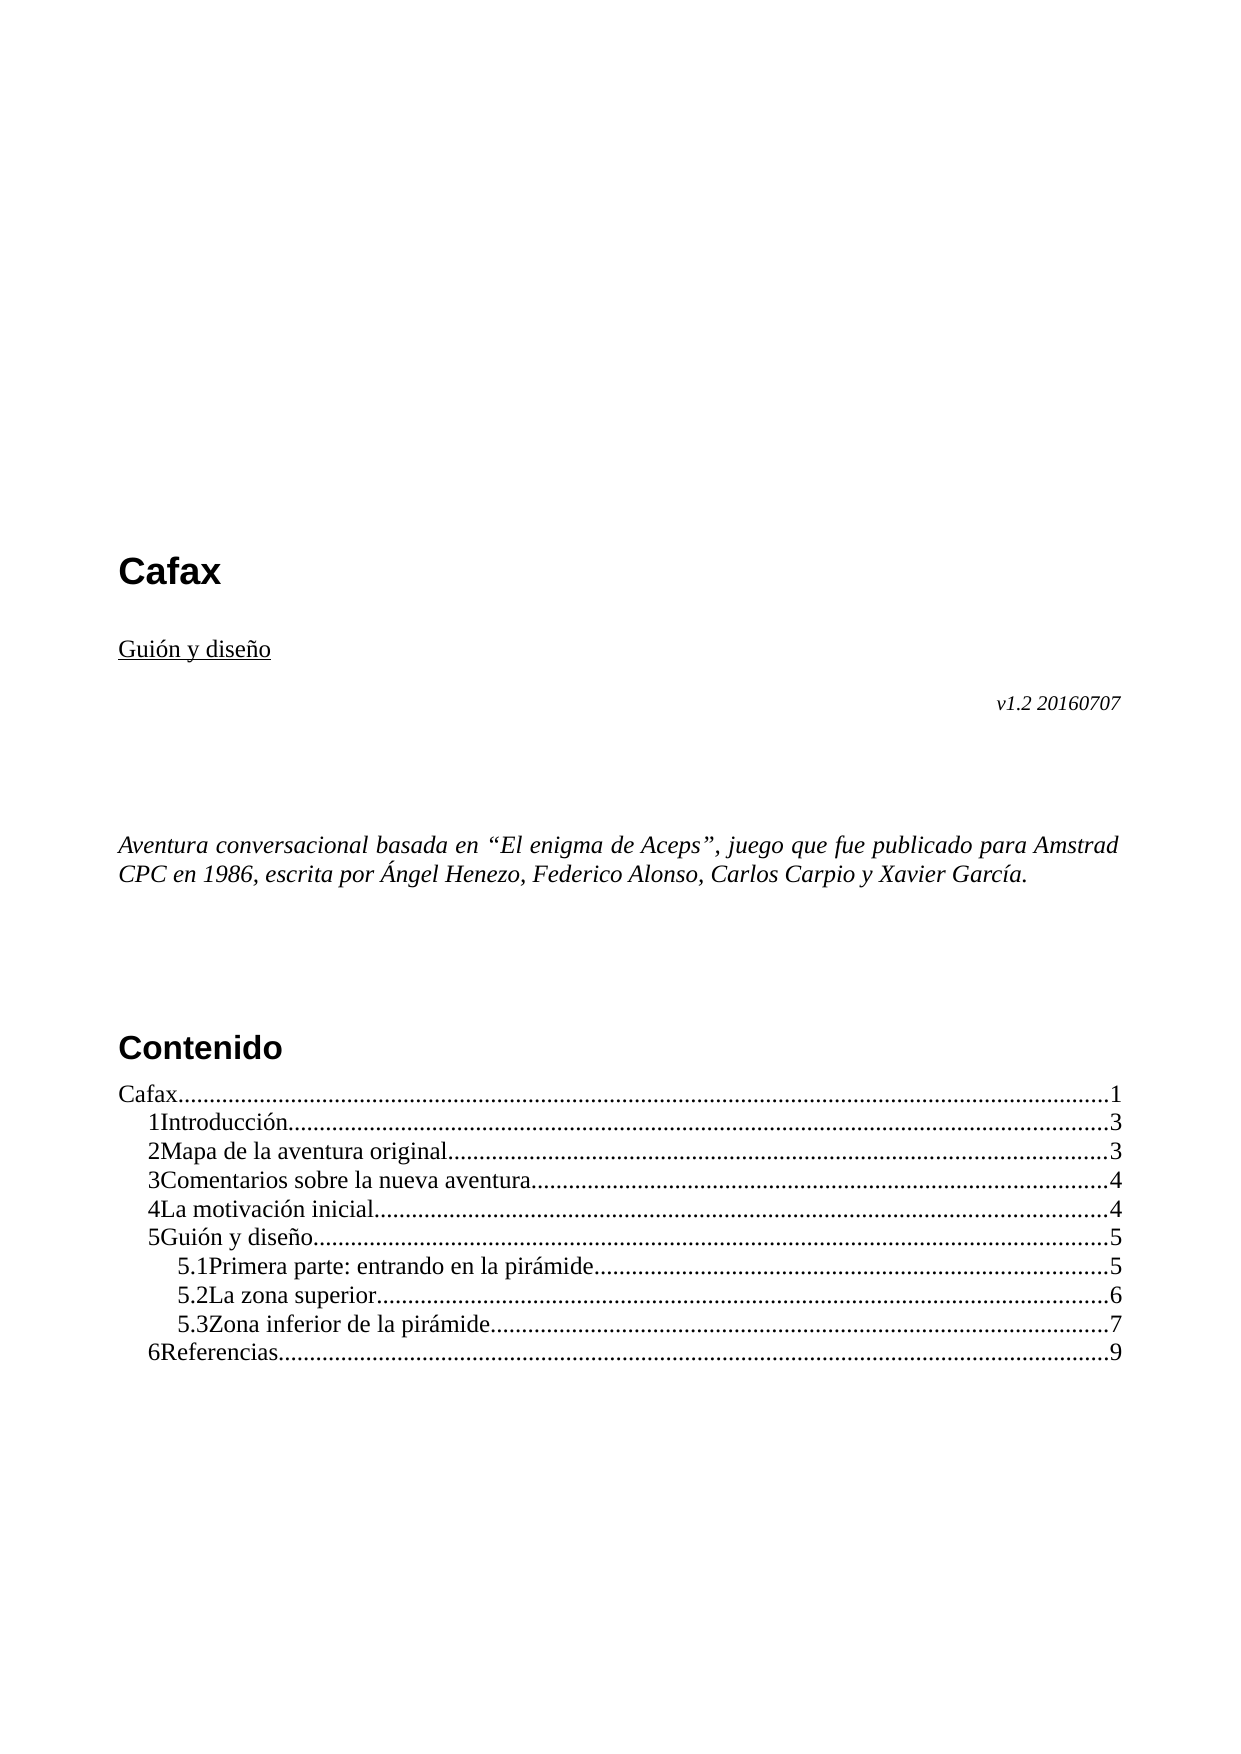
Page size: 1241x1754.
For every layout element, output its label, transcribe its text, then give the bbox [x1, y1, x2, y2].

text 6Referencias 9 [148, 1337, 1122, 1366]
subtitle Contenido [118, 1028, 1122, 1066]
text 1Introducción 3 [148, 1107, 1122, 1136]
text 5.2La zona superior 6 [177, 1280, 1122, 1309]
text 2Mapa de la aventura original 3 [148, 1136, 1122, 1165]
text Aventura conversacional basada en “El enigma de Aceps”, juego que fue publicado para Amstrad CPC en 1986, escrita por Ángel Henezo, Federico Alonso, Carlos Carpio y Xavier García. [118, 830, 1122, 888]
text Cafax 1 [118, 1079, 1122, 1107]
text Guión y diseño [118, 634, 1122, 662]
text 4La motivación inicial 4 [148, 1194, 1122, 1222]
text 3Comentarios sobre la nueva aventura 4 [148, 1165, 1122, 1194]
subtitle Cafax [118, 549, 1122, 592]
text 5.3Zona inferior de la pirámide 7 [177, 1309, 1122, 1337]
text 5.1Primera parte: entrando en la pirámide 5 [177, 1251, 1122, 1280]
text 5Guión y diseño 5 [148, 1222, 1122, 1251]
text v1.2 20160707 [118, 691, 1122, 715]
